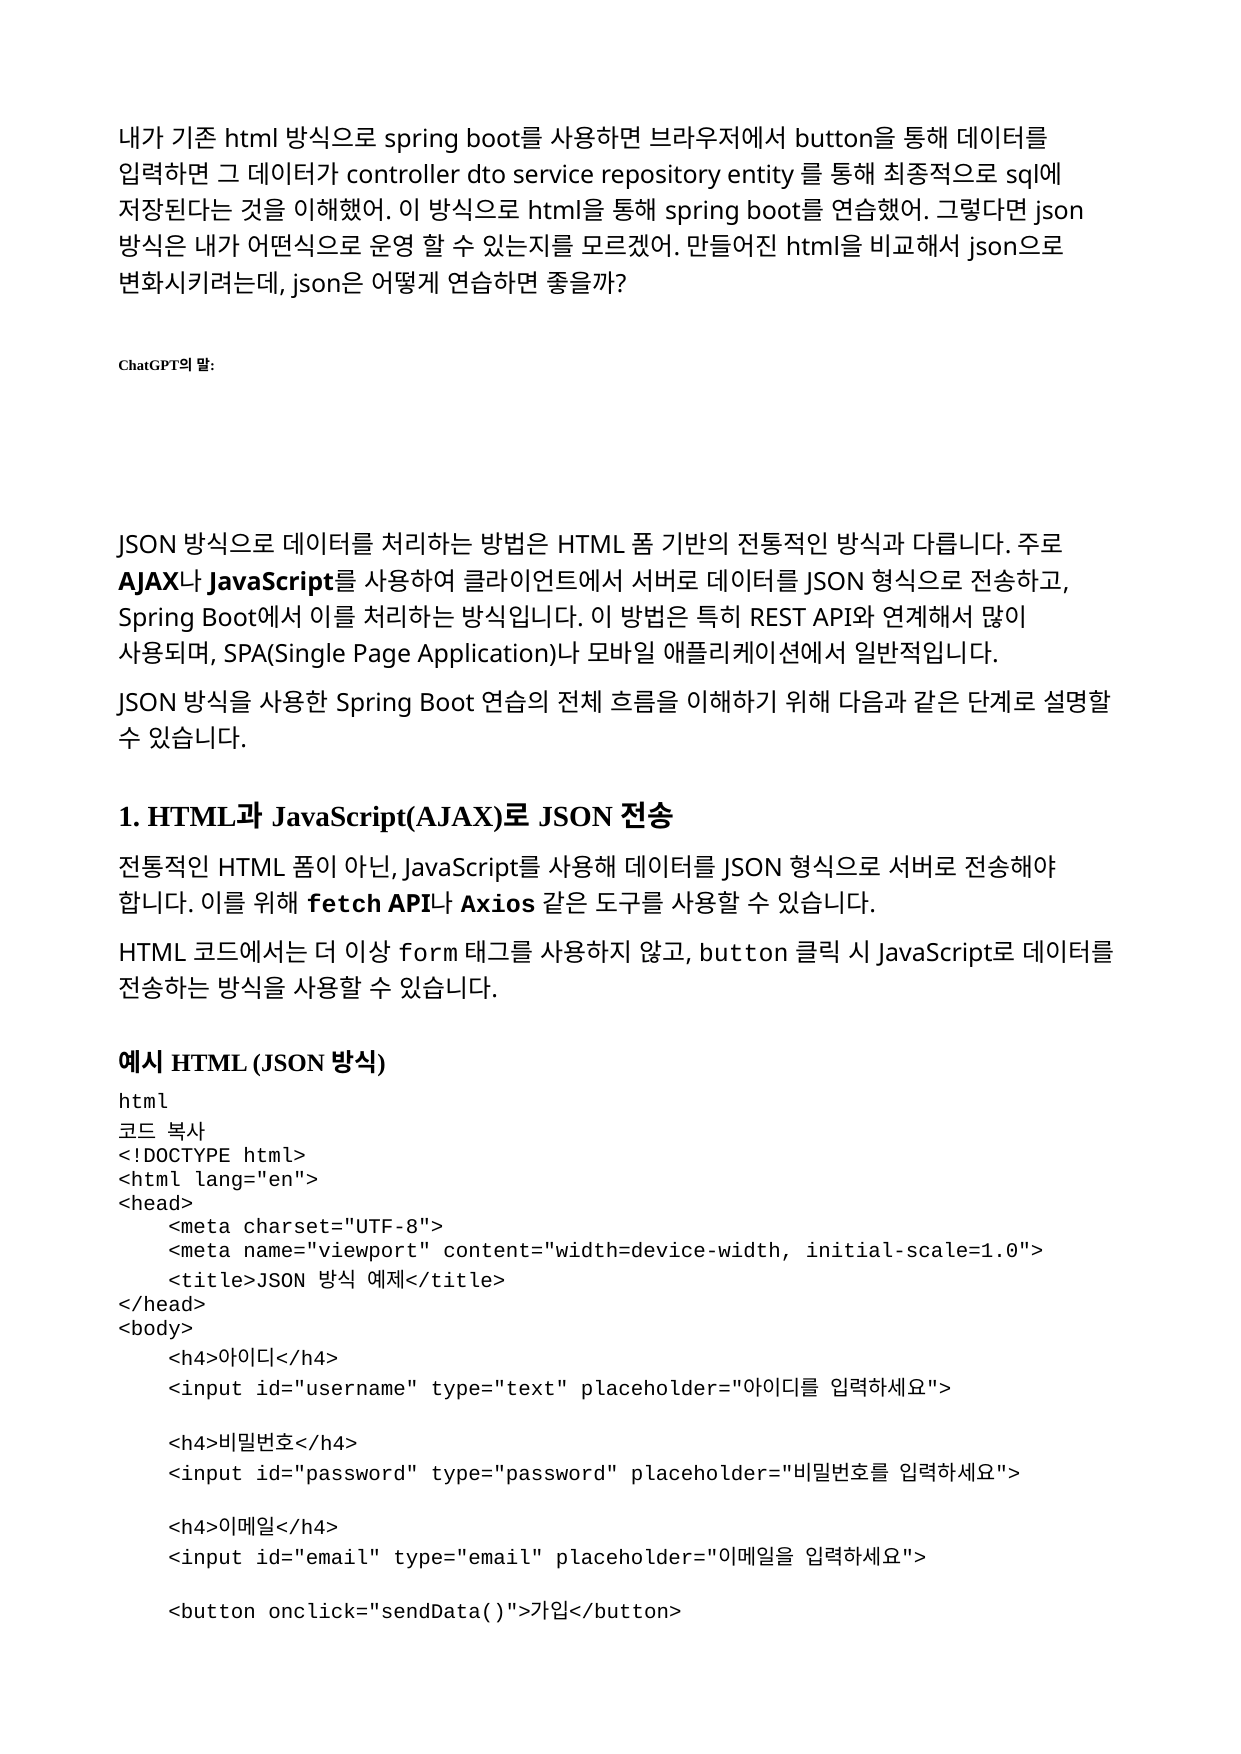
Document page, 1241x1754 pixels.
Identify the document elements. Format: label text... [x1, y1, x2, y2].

text 내가 기존 html 방식으로 spring boot를 사용하면 브라우저에서 button을 통해 데이터를 입력하면 그 데이터가 controller dto service repository entity 를 통해 최종적으로 sql에 저장된다는 것을 이해했어. 이 방식으로 html을 통해 spring boot를 연습했어. 그렇다면 json 방식은 내가 어떤식으로 운영 할 수 있는지를 모르겠어. 만들어진 html을 비교해서 json으로 변화시키려는데, json은 어떻게 연습하면 좋을까? [118, 118, 1122, 299]
text JSON 방식으로 데이터를 처리하는 방법은 HTML 폼 기반의 전통적인 방식과 다릅니다. 주로 AJAX나 JavaScript를 사용하여 클라이언트에서 서버로 데이터를 JSON 형식으로 전송하고, Spring Boot에서 이를 처리하는 방식입니다. 이 방법은 특히 REST API와 연계해서 많이 사용되며, SPA(Single Page Application)나 모바일 애플리케이션에서 일반적입니다. [118, 525, 1122, 670]
subtitle 1. HTML과 JavaScript(AJAX)로 JSON 전송 [118, 792, 1122, 835]
text 코드 복사 [118, 1115, 1122, 1145]
subtitle ChatGPT의 말: [118, 354, 1122, 375]
text <body> [118, 1318, 1122, 1341]
text html [118, 1091, 1122, 1115]
text <button onclick="sendData()">가입</button> [118, 1595, 1122, 1625]
text <input id="password" type="password" placeholder="비밀번호를 입력하세요"> [118, 1456, 1122, 1487]
text 전통적인 HTML 폼이 아닌, JavaScript를 사용해 데이터를 JSON 형식으로 서버로 전송해야 합니다. 이를 위해 fetch API나 Axios 같은 도구를 사용할 수 있습니다. [118, 847, 1122, 920]
text <h4>아이디</h4> [118, 1341, 1122, 1372]
subtitle 예시 HTML (JSON 방식) [118, 1043, 1122, 1079]
text <input id="username" type="text" placeholder="아이디를 입력하세요"> [118, 1372, 1122, 1402]
text <h4>이메일</h4> [118, 1510, 1122, 1541]
text <meta name="viewport" content="width=device-width, initial-scale=1.0"> [118, 1240, 1122, 1263]
text <h4>비밀번호</h4> [118, 1426, 1122, 1456]
text <meta charset="UTF-8"> [118, 1216, 1122, 1240]
text <input id="email" type="email" placeholder="이메일을 입력하세요"> [118, 1541, 1122, 1571]
text <head> [118, 1193, 1122, 1216]
text JSON 방식을 사용한 Spring Boot 연습의 전체 흐름을 이해하기 위해 다음과 같은 단계로 설명할 수 있습니다. [118, 682, 1122, 755]
text <html lang="en"> [118, 1169, 1122, 1193]
text </head> [118, 1294, 1122, 1318]
text HTML 코드에서는 더 이상 form 태그를 사용하지 않고, button 클릭 시 JavaScript로 데이터를 전송하는 방식을 사용할 수 있습니다. [118, 932, 1122, 1005]
text <!DOCTYPE html> [118, 1145, 1122, 1169]
text <title>JSON 방식 예제</title> [118, 1263, 1122, 1294]
